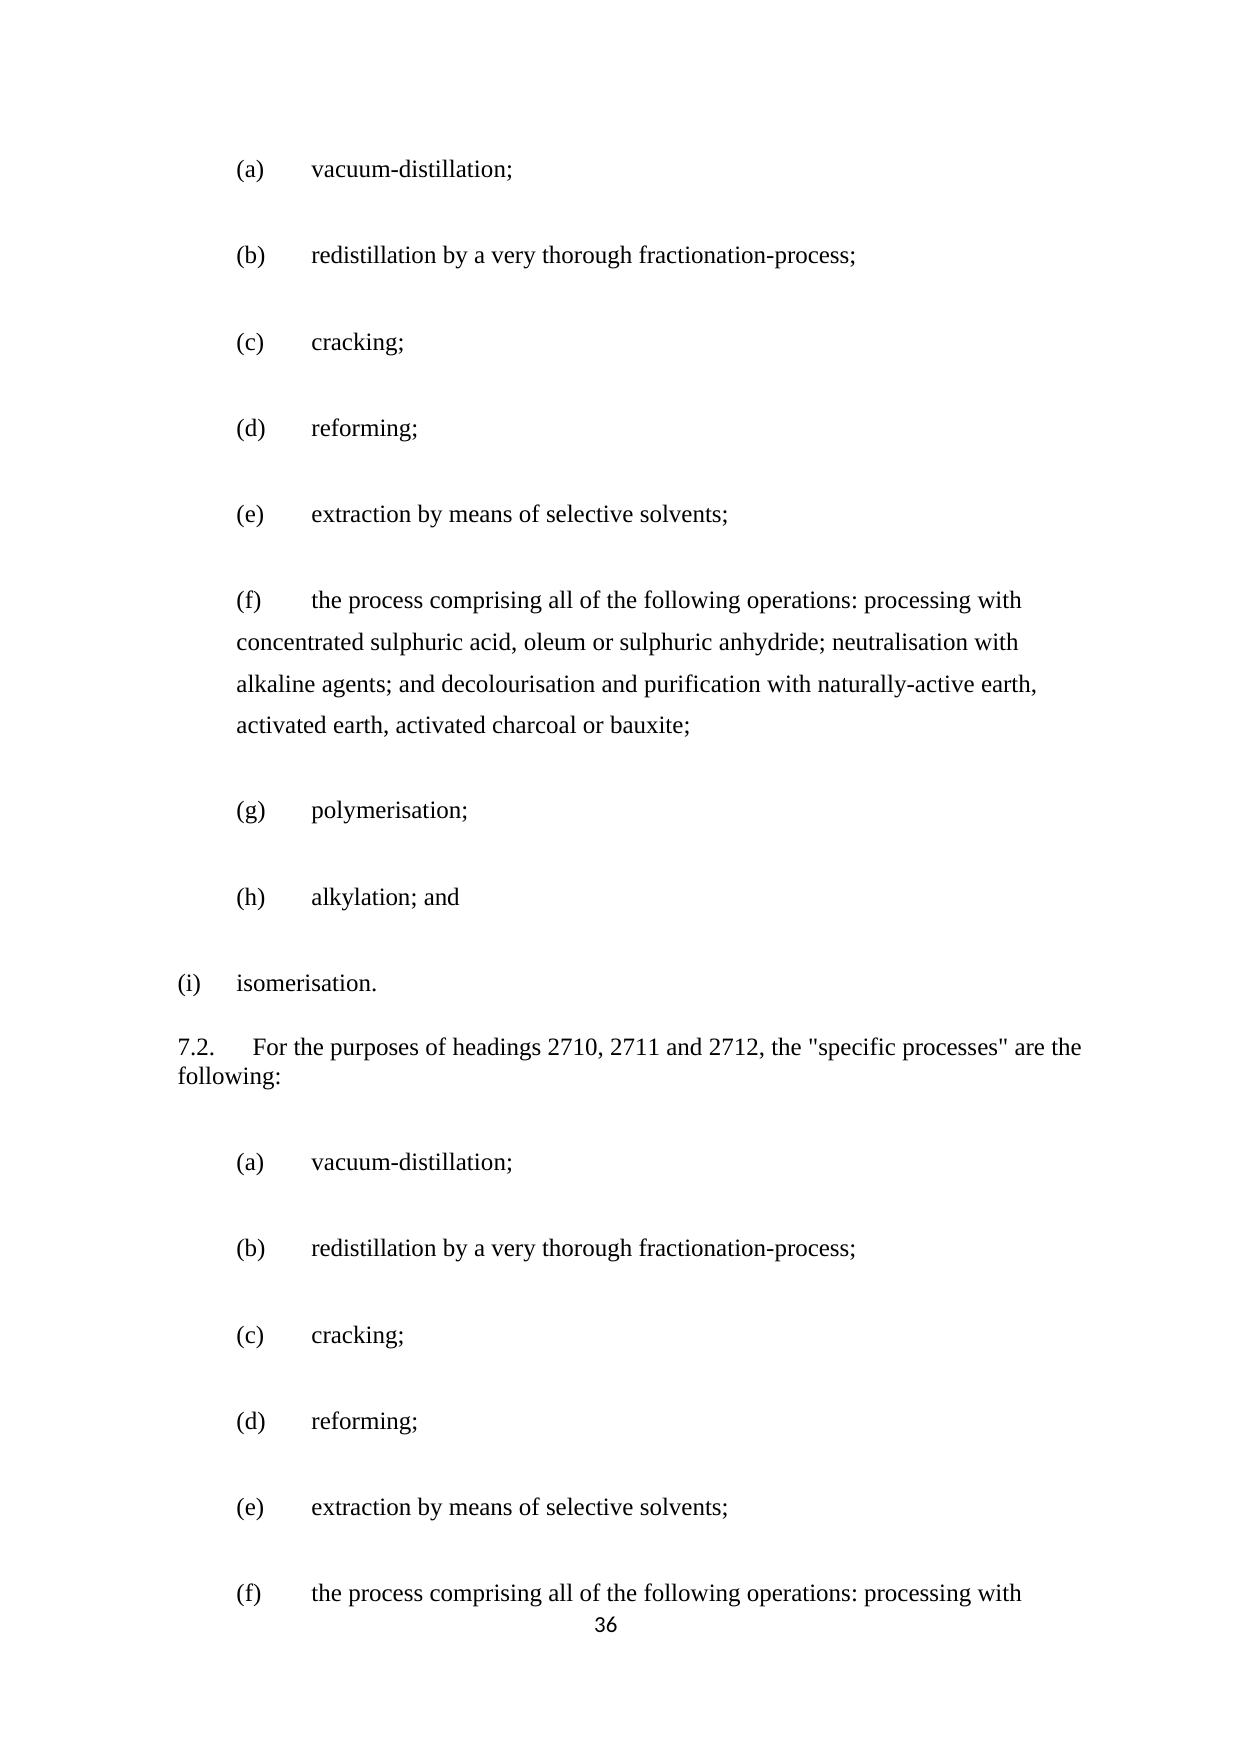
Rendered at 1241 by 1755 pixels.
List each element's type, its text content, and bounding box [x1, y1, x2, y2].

list redistillation by a very thorough fractionation-process; [236, 1233, 1105, 1262]
list vacuum-distillation; [236, 154, 1105, 183]
list redistillation by a very thorough fractionation-process; [236, 240, 1105, 269]
list extraction by means of selective solvents; [236, 1492, 1105, 1521]
list the process comprising all of the following operations: processing with concentrated sulphuric acid, oleum or sulphuric anhydride; neutralisation with alkaline agents; and decolourisation and purification with naturally-active earth, activated earth, activated charcoal or bauxite; [236, 585, 1094, 739]
list For the purposes of headings 2710, 2711 and 2712, the "specific processes" are the following: [177, 1032, 1105, 1090]
list isomerisation. [177, 968, 1105, 997]
list polymerisation; [236, 796, 1105, 824]
list extraction by means of selective solvents; [236, 499, 1105, 528]
list cracking; [236, 1320, 1105, 1348]
list cracking; [236, 327, 1105, 355]
list reforming; [236, 413, 1105, 442]
list vacuum-distillation; [236, 1147, 1105, 1176]
list the process comprising all of the following operations: processing with [236, 1578, 1067, 1607]
list reforming; [236, 1406, 1105, 1435]
list alkylation; and [236, 882, 1105, 911]
